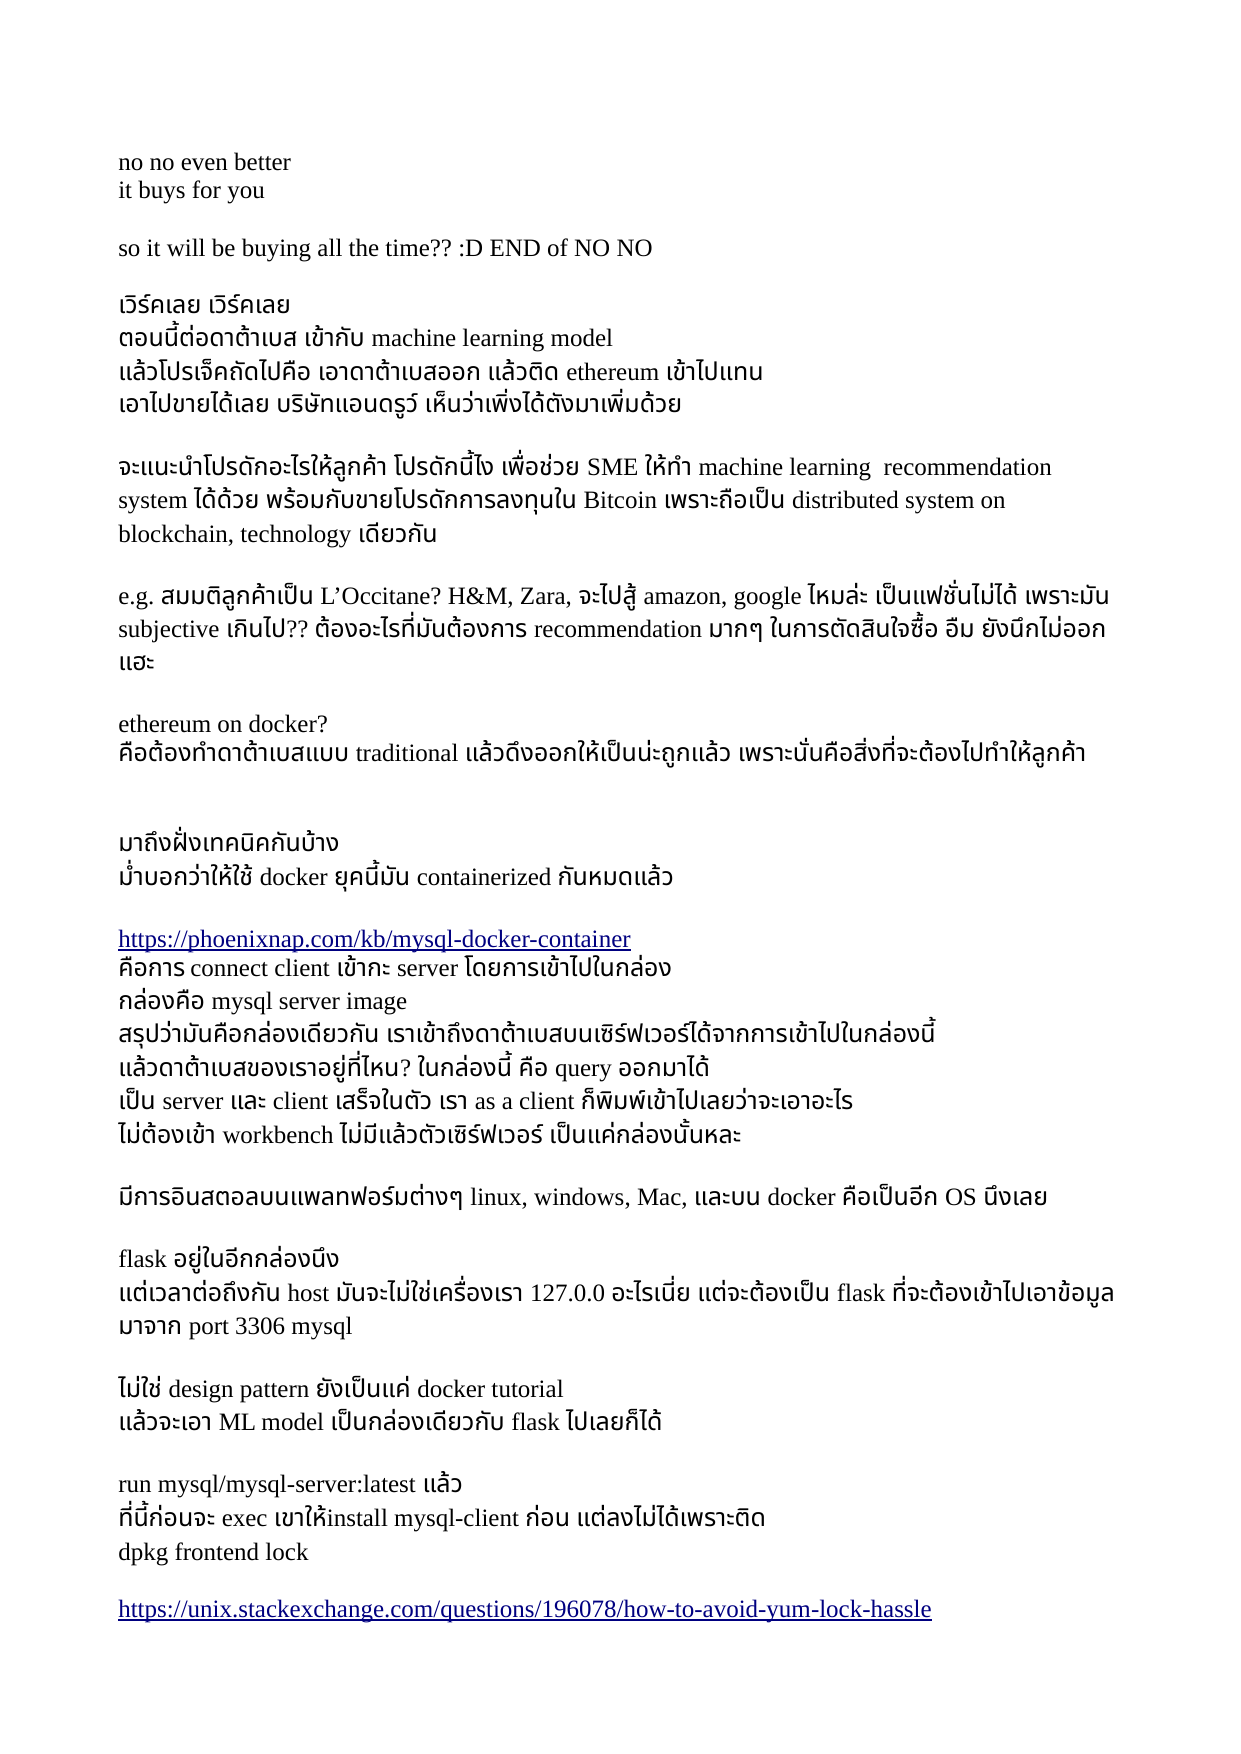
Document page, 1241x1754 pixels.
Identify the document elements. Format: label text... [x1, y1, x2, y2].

text run mysql/mysql-server:latest แล้ว [118, 1469, 1122, 1503]
text แต่เวลาต่อถึงกัน host มันจะไม่ใช่เครื่องเรา 127.0.0 อะไรเนี่ย แต่จะต้องเป็น flask ที่จะต้องเข้าไปเอาข้อมูลมาจาก port 3306 mysql [118, 1278, 1122, 1345]
text https://phoenixnap.com/kb/mysql-docker-container [118, 924, 1122, 953]
text สรุปว่ามันคือกล่องเดียวกัน เราเข้าถึงดาต้าเบสบนเซิร์ฟเวอร์ได้จากการเข้าไปในกล่องนี้ [118, 1020, 1122, 1053]
text แล้วจะเอา ML model เป็นกล่องเดียวกับ flask ไปเลยก็ได้ [118, 1407, 1122, 1441]
text มาถึงฝั่งเทคนิคกันบ้าง [118, 829, 1122, 862]
text เวิร์คเลย เวิร์คเลย [118, 291, 1122, 323]
text แล้วดาต้าเบสของเราอยู่ที่ไหน? ในกล่องนี้ คือ query ออกมาได้ [118, 1053, 1122, 1086]
text ตอนนี้ต่อดาต้าเบส เข้ากับ machine learning model [118, 323, 1122, 357]
text so it will be buying all the time?? :D END of NO NO [118, 233, 1122, 262]
text กล่องคือ mysql server image [118, 986, 1122, 1020]
text it buys for you [118, 176, 1122, 204]
text เอาไปขายได้เลย บริษัทแอนดรูว์ เห็นว่าเพิ่งได้ตังมาเพิ่มด้วย [118, 390, 1122, 423]
text ไม่ใช่ design pattern ยังเป็นแค่ docker tutorial [118, 1374, 1122, 1407]
text คือต้องทำดาต้าเบสแบบ traditional แล้วดึงออกให้เป็นน่ะถูกแล้ว เพราะนั่นคือสิ่งที่จะต้องไปทำให้ลูกค้า [118, 738, 1122, 772]
text ที่นี้ก่อนจะ exec เขาให้install mysql-client ก่อน แต่ลงไม่ได้เพราะติด [118, 1503, 1122, 1537]
text ม่ำบอกว่าให้ใช้ docker ยุคนี้มัน containerized กันหมดแล้ว [118, 862, 1122, 895]
text ethereum on docker? [118, 709, 1122, 738]
text no no even better [118, 147, 1122, 176]
text e.g. สมมติลูกค้าเป็น L’Occitane? H&M, Zara, จะไปสู้ amazon, google ไหมล่ะ เป็นแฟชั่นไม่ได้ เพราะมัน subjective เกินไป?? ต้องอะไรที่มันต้องการ recommendation มากๆ ในการตัดสินใจซื้อ อืม ยังนึกไม่ออกแฮะ [118, 581, 1122, 681]
text เป็น server และ client เสร็จในตัว เรา as a client ก็พิมพ์เข้าไปเลยว่าจะเอาอะไร [118, 1086, 1122, 1120]
text จะแนะนำโปรดักอะไรให้ลูกค้า โปรดักนี้ไง เพื่อช่วย SME ให้ทำ machine learning recommendation system ได้ด้วย พร้อมกับขายโปรดักการลงทุนใน Bitcoin เพราะถือเป็น distributed system on blockchain, technology เดียวกัน [118, 452, 1122, 552]
text dpkg frontend lock [118, 1537, 1122, 1565]
text คือการconnect client เข้ากะ server โดยการเข้าไปในกล่อง [118, 953, 1122, 986]
text แล้วโปรเจ็คถัดไปคือ เอาดาต้าเบสออก แล้วติด ethereum เข้าไปแทน [118, 357, 1122, 390]
text ไม่ต้องเข้า workbench ไม่มีแล้วตัวเซิร์ฟเวอร์ เป็นแค่กล่องนั้นหละ [118, 1120, 1122, 1153]
text https://unix.stackexchange.com/questions/196078/how-to-avoid-yum-lock-hassle [118, 1594, 1122, 1623]
text มีการอินสตอลบนแพลทฟอร์มต่างๆ linux, windows, Mac, และบน docker คือเป็นอีก OS นึงเลย [118, 1182, 1122, 1216]
text flask อยู่ในอีกกล่องนึง [118, 1244, 1122, 1278]
